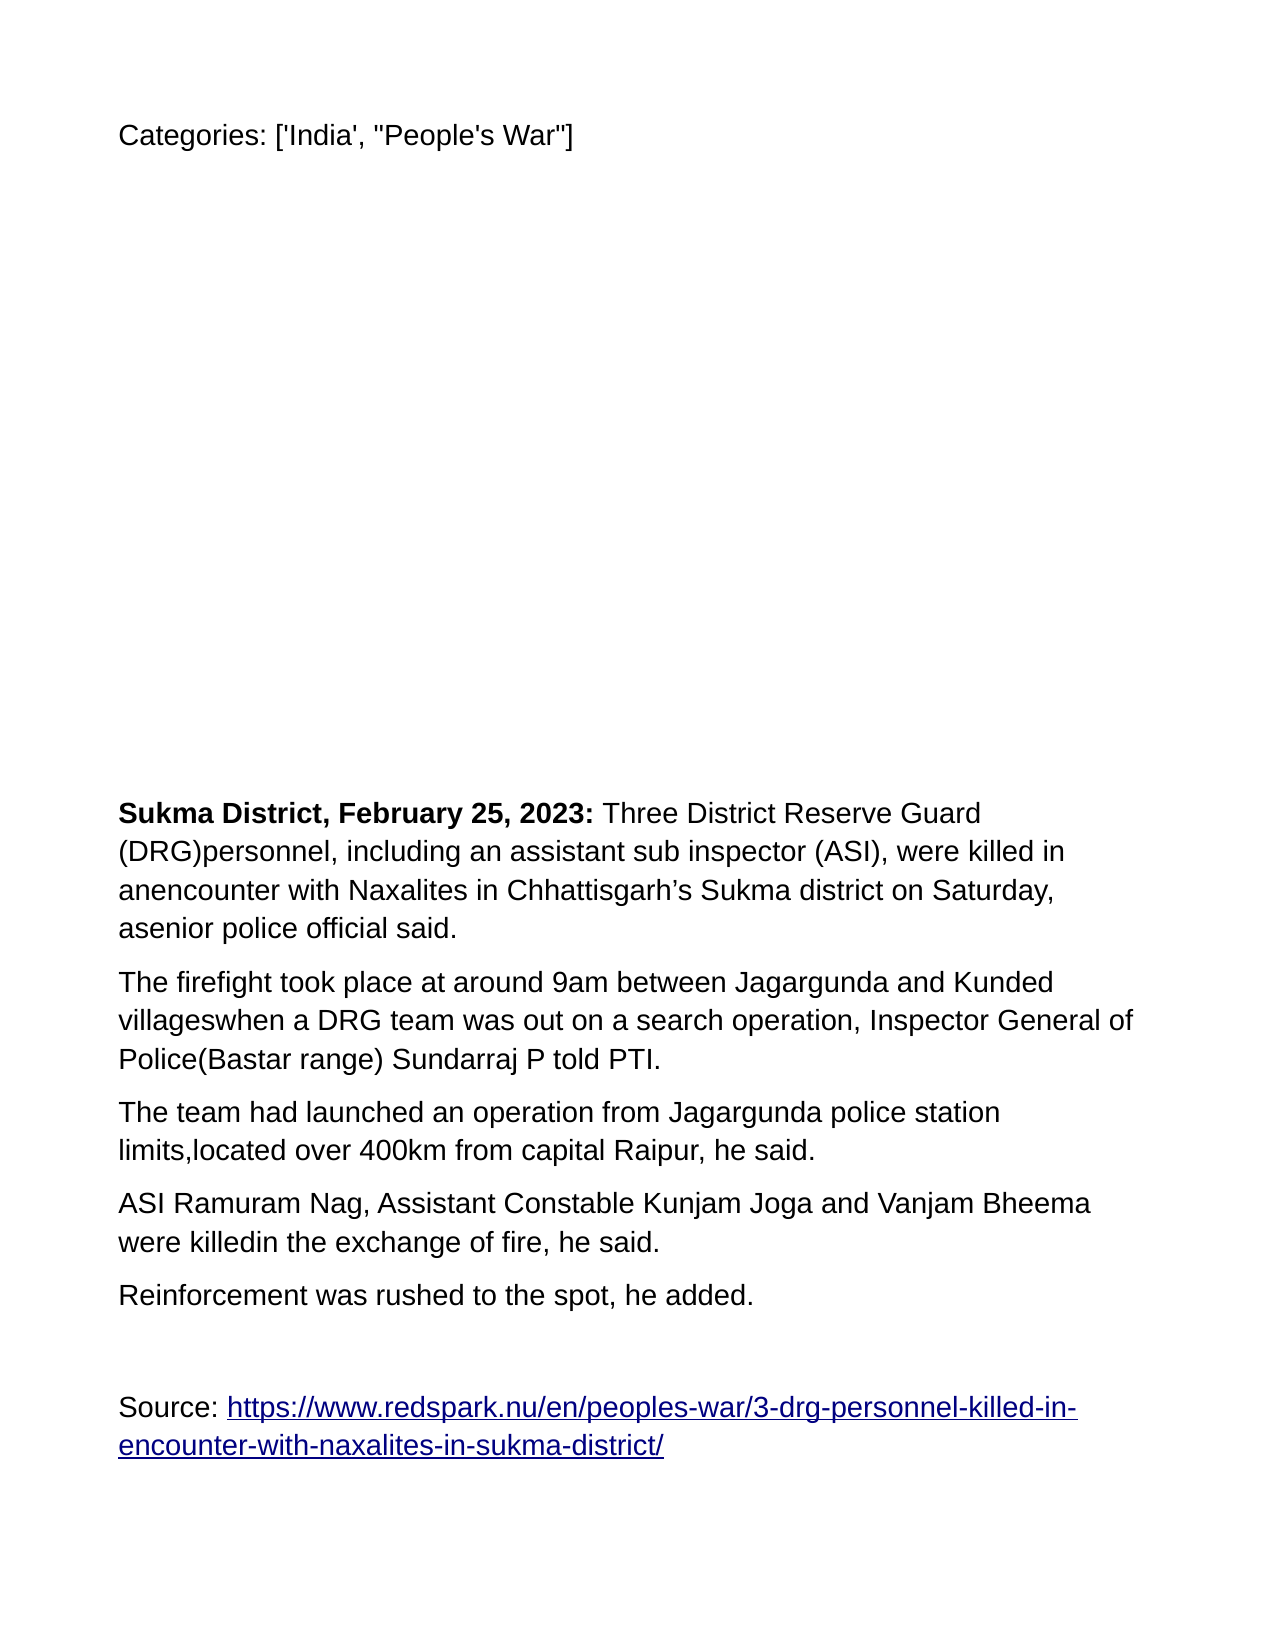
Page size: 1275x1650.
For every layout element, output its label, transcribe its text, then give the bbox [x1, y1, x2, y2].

text Source : https://www.tribuneindia.com/news/nation/3-police-personnel-killed-> in-encounter-with-naxalites-in-chhattisgarhs-sukma-483038 [177, 1331, 1098, 1360]
text Reinforcement was rushed to the spot, he added. [118, 1278, 1157, 1312]
text Categories: ['India', "People's War"] [118, 118, 1157, 152]
text Sukma District, February 25, 2023: Three District Reserve Guard (DRG)personnel, including an assistant sub inspector (ASI), were killed in anencounter with Naxalites in Chhattisgarh’s Sukma district on Saturday, asenior police official said. [118, 796, 1157, 945]
text ASI Ramuram Nag, Assistant Constable Kunjam Joga and Vanjam Bheema were killedin the exchange of fire, he said. [118, 1187, 1157, 1259]
text The firefight took place at around 9am between Jagargunda and Kunded villageswhen a DRG team was out on a search operation, Inspector General of Police(Bastar range) Sundarraj P told PTI. [118, 965, 1157, 1075]
text The team had launched an operation from Jagargunda police station limits,located over 400km from capital Raipur, he said. [118, 1095, 1157, 1167]
text Source: https://www.redspark.nu/en/peoples-war/3-drg-personnel-killed-in-encounter-with-naxalites-in-sukma-district/ [118, 1389, 1157, 1462]
